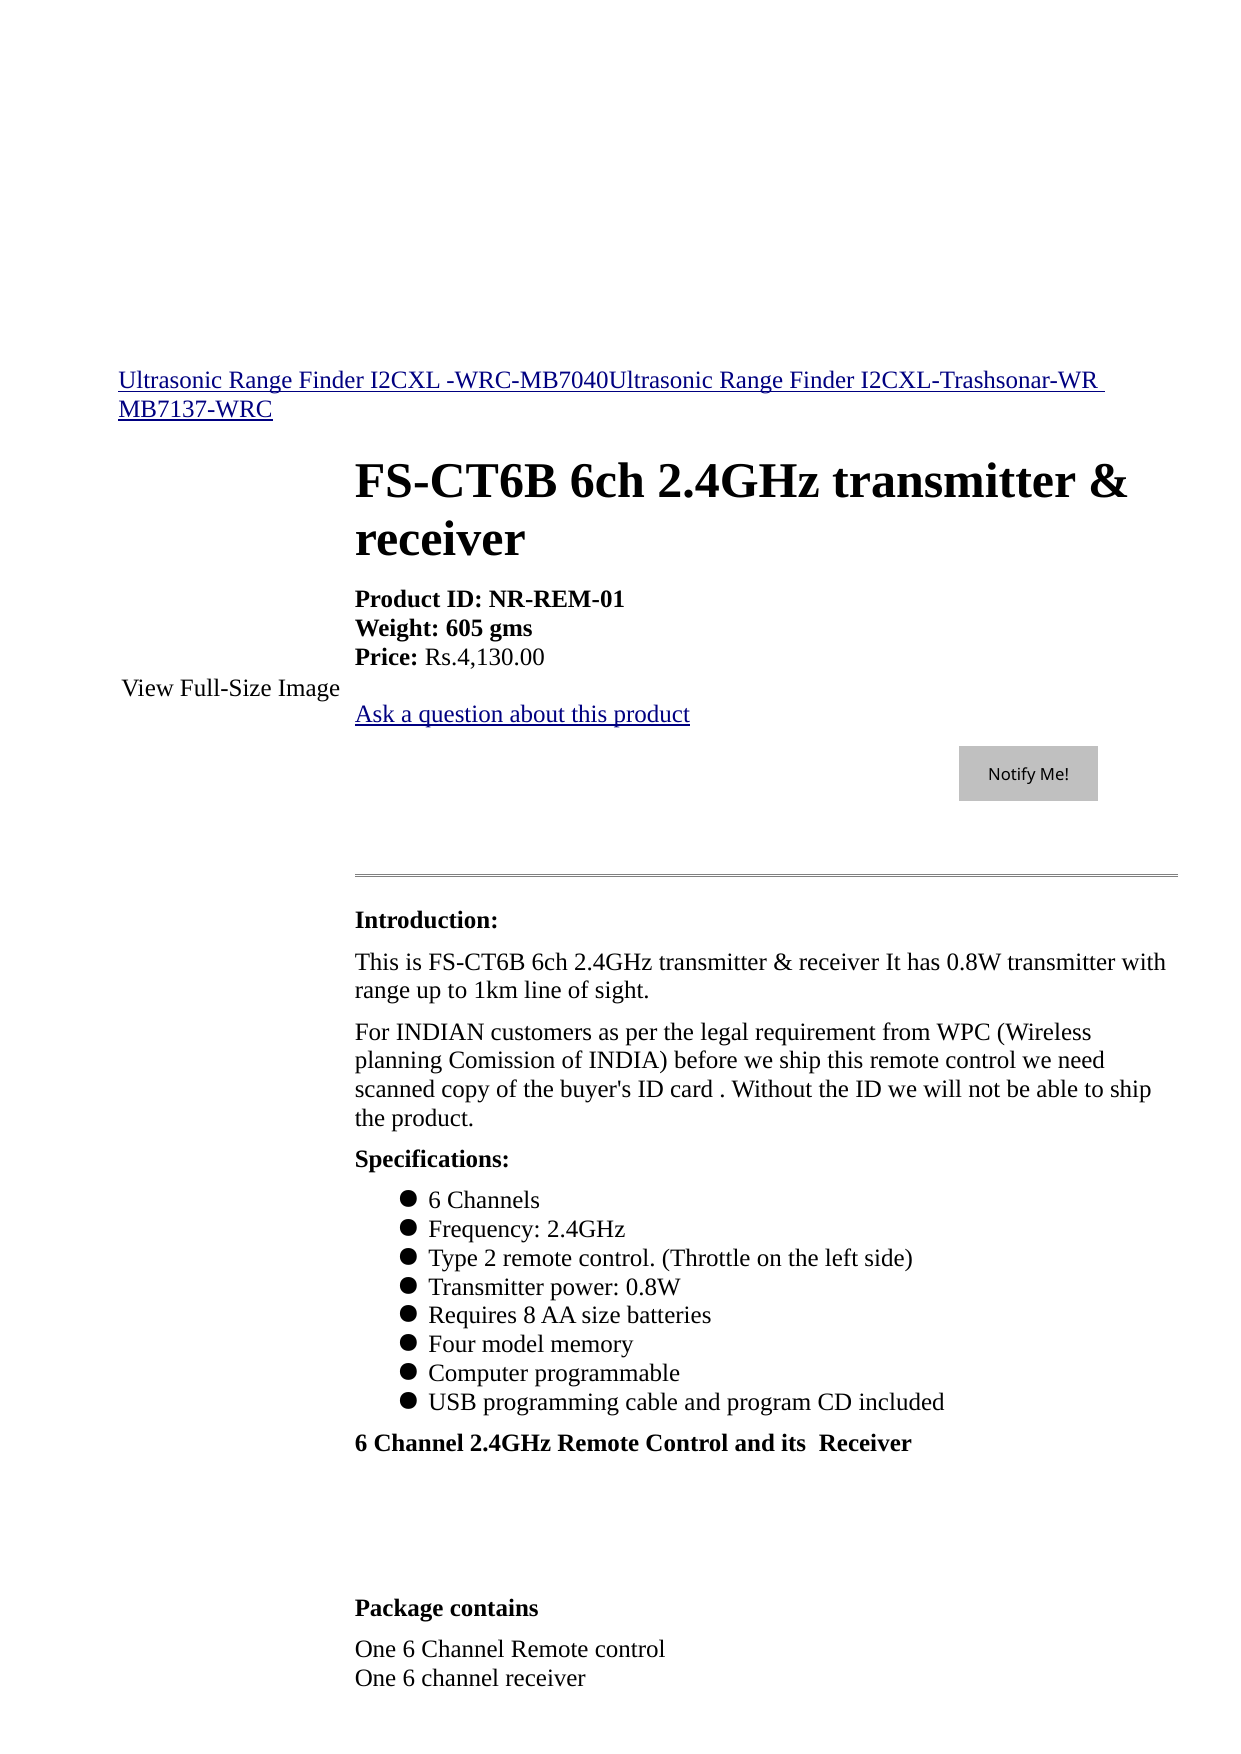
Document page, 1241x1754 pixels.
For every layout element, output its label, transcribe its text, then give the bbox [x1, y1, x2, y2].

table_cell Product ID: NR-REM-01 Weight: 605 gms Price: Rs.4,130.00 Ask a question about this product [352, 581, 1107, 743]
table_cell [352, 744, 1107, 822]
table_header [600, 1469, 849, 1528]
table_cell [1107, 822, 1181, 857]
table_header View Full-Size Image [118, 423, 352, 1695]
table_cell [1107, 581, 1181, 743]
table_header FS-CT6B 6ch 2.4GHz transmitter & receiver [352, 423, 1181, 581]
table_cell Introduction: This is FS-CT6B 6ch 2.4GHz transmitter & receiver It has 0.8W transmitter with range up to 1km line of sight. For INDIAN customers as per the legal requirement from WPC (Wireless planning Comission of INDIA) before we ship this remote control we need scanned copy of the buyer's ID card . Without the ID we will not be able to ship the product. Specifications: 6 Channels Frequency: 2.4GHz Type 2 remote control. (Throttle on the left side) Transmitter power: 0.8W Requires 8 AA size batteries Four model memory Computer programmable USB programming cable and program CD included 6 Channel 2.4GHz Remote Control and its Receiver Package contains One 6 Channel Remote control One 6 channel receiver [352, 857, 1181, 1695]
text Ultrasonic Range Finder I2CXL -WRC-MB7040Ultrasonic Range Finder I2CXL-Trashsonar-WR MB7137-WRC [118, 366, 1181, 423]
table_header [355, 1469, 600, 1528]
table_cell [1107, 744, 1181, 822]
table_cell [352, 822, 1107, 857]
table_header [355, 1528, 488, 1593]
